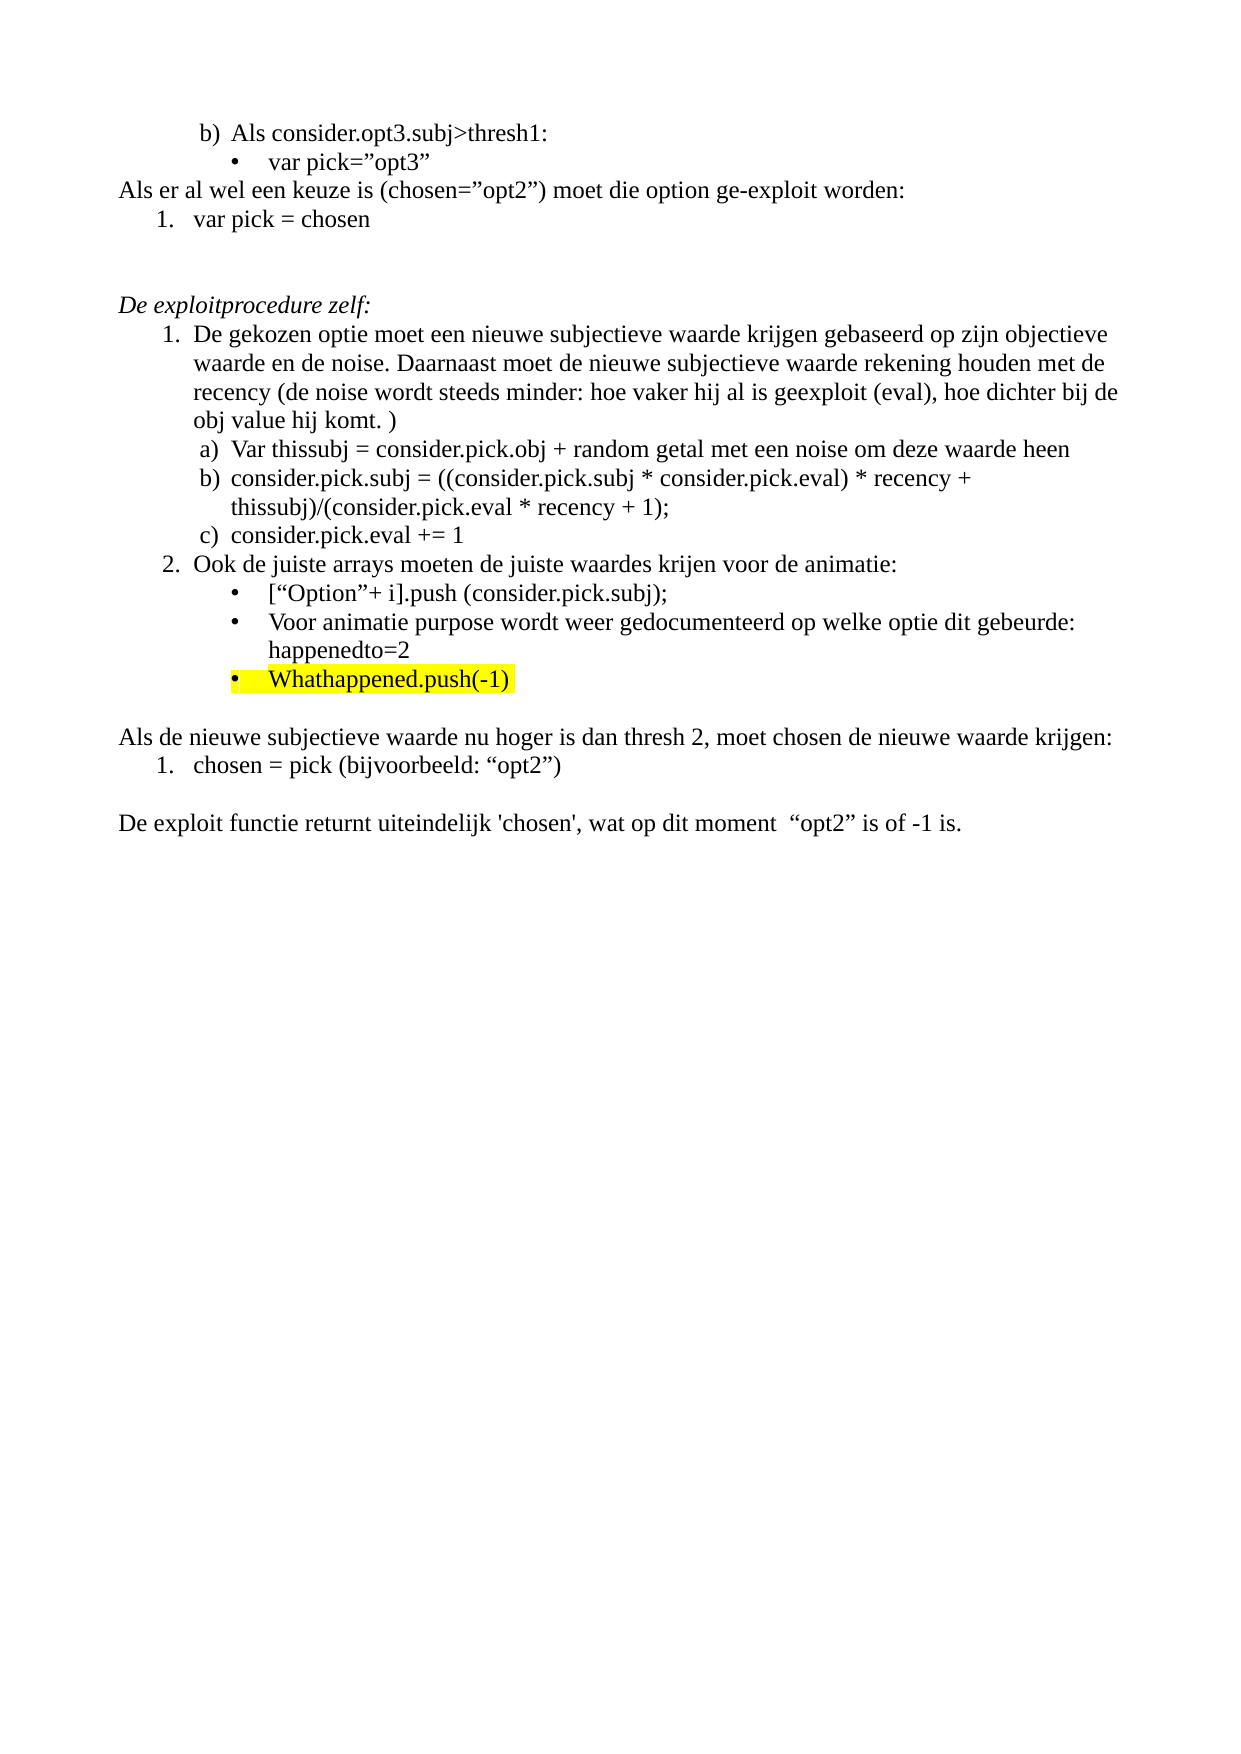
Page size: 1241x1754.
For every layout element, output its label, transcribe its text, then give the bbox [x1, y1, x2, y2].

text Als de nieuwe subjectieve waarde nu hoger is dan thresh 2, moet chosen de nieuwe waarde krijgen: [118, 722, 1122, 751]
list Whathappened.push(-1) [231, 664, 1122, 693]
text Als er al wel een keuze is (chosen=”opt2”) moet die option ge-exploit worden: [118, 176, 1122, 204]
list Var thissubj = consider.pick.obj + random getal met een noise om deze waarde heen [193, 434, 1122, 463]
list var pick=”opt3” [231, 147, 1122, 176]
text De exploitprocedure zelf: [118, 291, 1122, 319]
list [“Option”+ i].push (consider.pick.subj); [231, 578, 1122, 607]
list var pick = chosen [156, 204, 1122, 233]
list consider.pick.eval += 1 [193, 521, 1122, 549]
list consider.pick.subj = ((consider.pick.subj * consider.pick.eval) * recency + thissubj)/(consider.pick.eval * recency + 1); [193, 463, 1122, 521]
list De gekozen optie moet een nieuwe subjectieve waarde krijgen gebaseerd op zijn objectieve waarde en de noise. Daarnaast moet de nieuwe subjectieve waarde rekening houden met de recency (de noise wordt steeds minder: hoe vaker hij al is geexploit (eval), hoe dichter bij de obj value hij komt. ) [156, 319, 1122, 434]
list Als consider.opt3.subj>thresh1: [193, 118, 1122, 147]
list Ook de juiste arrays moeten de juiste waardes krijen voor de animatie: [156, 549, 1122, 578]
list Voor animatie purpose wordt weer gedocumenteerd op welke optie dit gebeurde: happenedto=2 [231, 607, 1122, 664]
text De exploit functie returnt uiteindelijk 'chosen', wat op dit moment “opt2” is of -1 is. [118, 808, 1122, 837]
list chosen = pick (bijvoorbeeld: “opt2”) [156, 751, 1122, 779]
